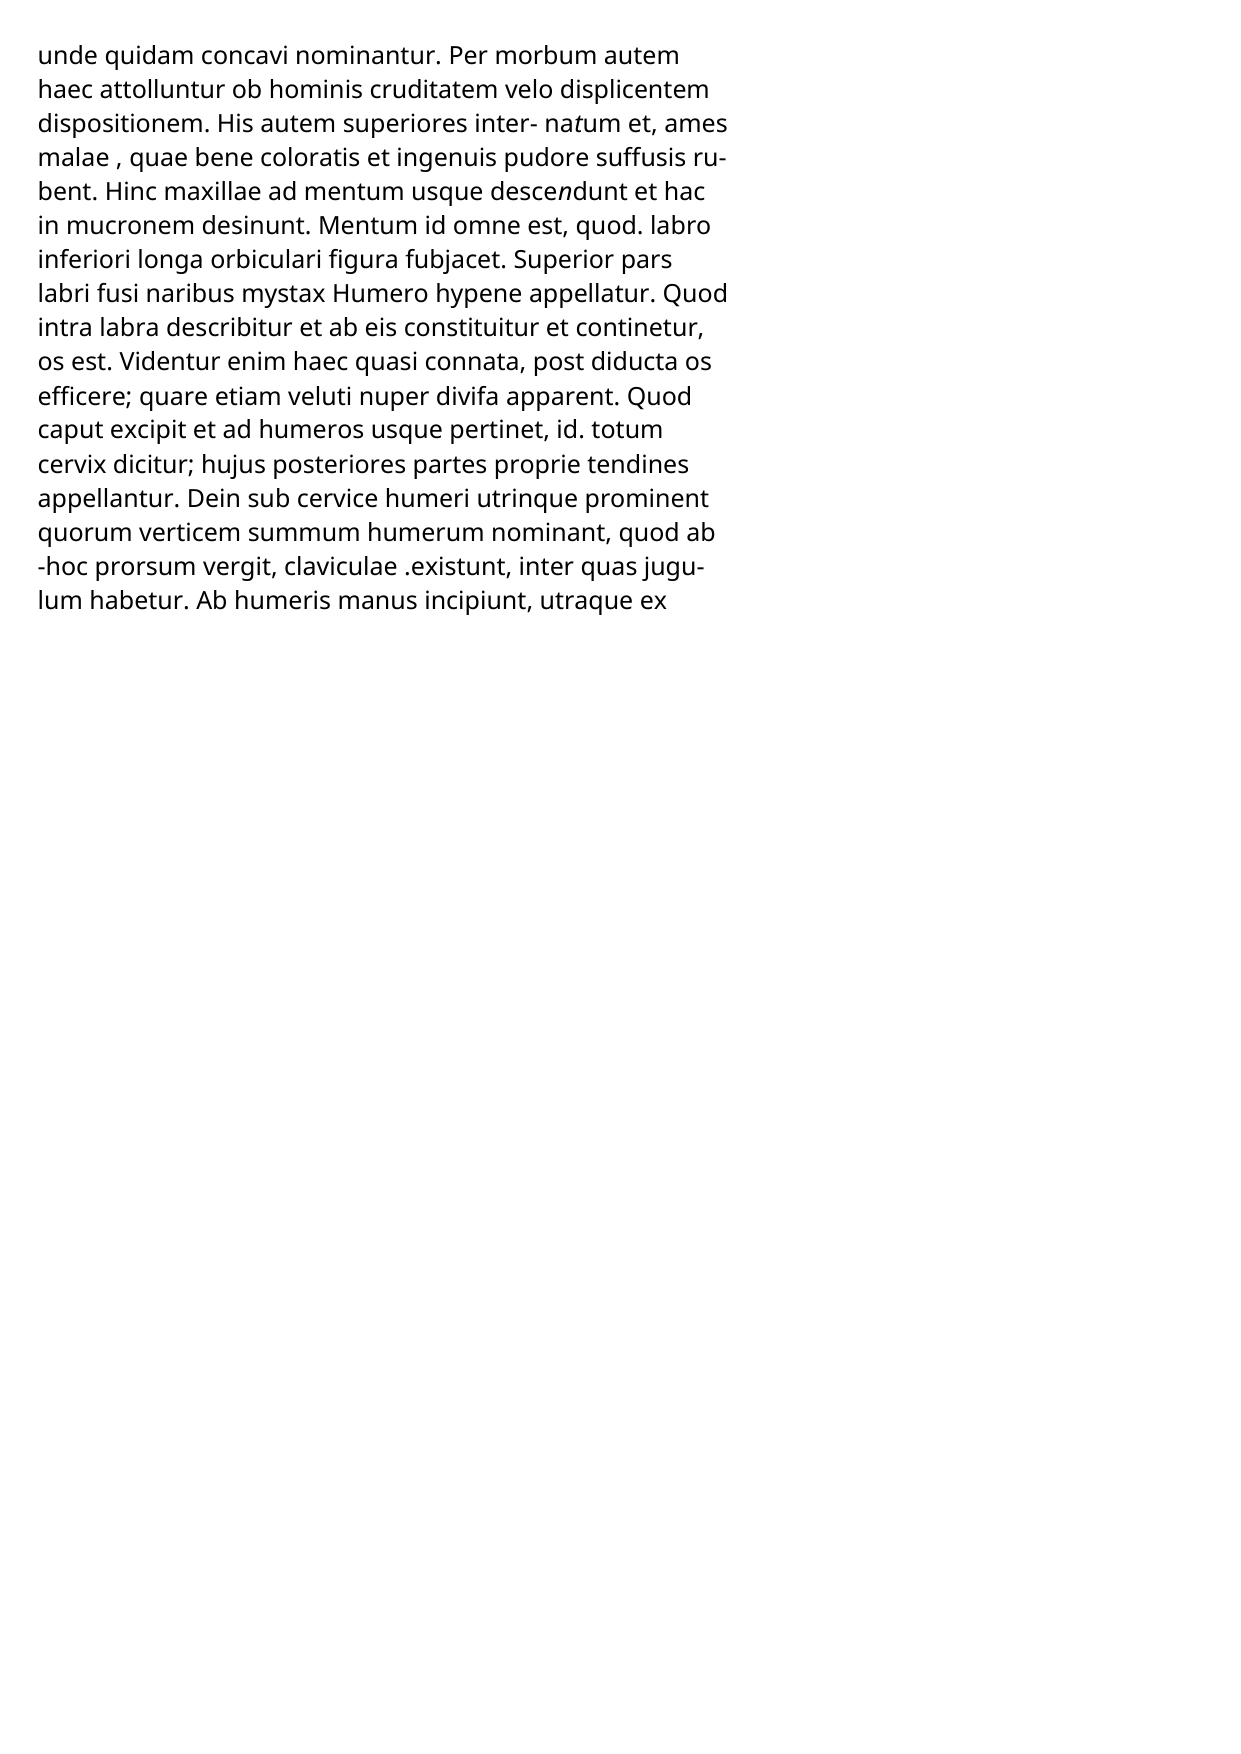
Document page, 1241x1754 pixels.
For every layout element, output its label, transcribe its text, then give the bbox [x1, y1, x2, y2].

text unde quidam concavi nominantur. Per morbum autem haec attolluntur ob hominis cruditatem velo displicentem dispositionem. His autem superiores inter- natum et, ames malae , quae bene coloratis et ingenuis pudore suffusis ru- bent. Hinc maxillae ad mentum usque descendunt et hac in mucronem desinunt. Mentum id omne est, quod. labro inferiori longa orbiculari figura fubjacet. Superior pars labri fusi naribus mystax Humero hypene appellatur. Quod intra labra describitur et ab eis constituitur et continetur, os est. Videntur enim haec quasi connata, post diducta os efficere; quare etiam veluti nuper divifa apparent. Quod caput excipit et ad humeros usque pertinet, id. totum cervix dicitur; hujus posteriores partes proprie tendines appellantur. Dein sub cervice humeri utrinque prominent quorum verticem summum humerum nominant, quod ab -hoc prorsum vergit, claviculae .existunt, inter quas jugu- lum habetur. Ab humeris manus incipiunt, utraque ex [37, 37, 1203, 617]
